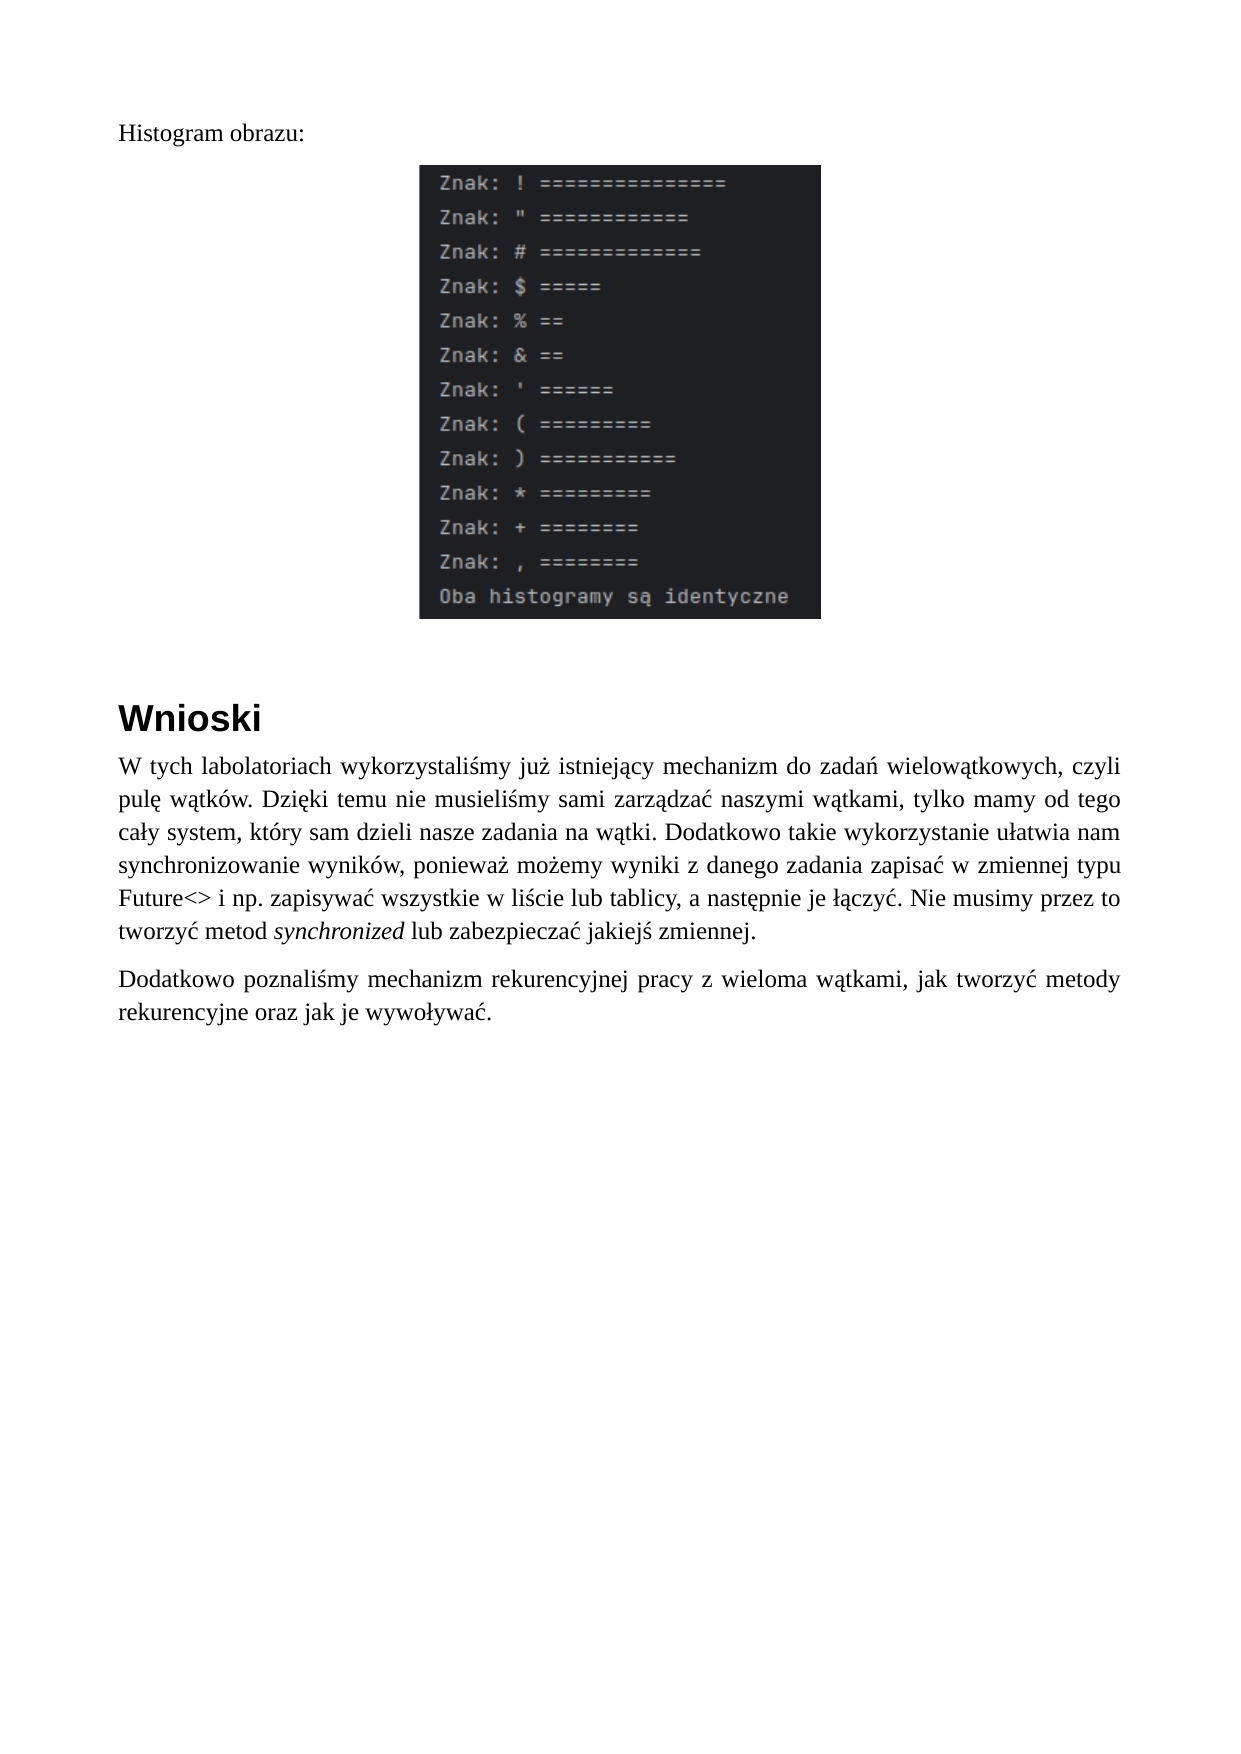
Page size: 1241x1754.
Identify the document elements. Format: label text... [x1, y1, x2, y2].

picture [419, 165, 821, 619]
text Histogram obrazu: [118, 118, 1122, 147]
text W tych labolatoriach wykorzystaliśmy już istniejący mechanizm do zadań wielowątkowych, czyli pulę wątków. Dzięki temu nie musieliśmy sami zarządzać naszymi wątkami, tylko mamy od tego cały system, który sam dzieli nasze zadania na wątki. Dodatkowo takie wykorzystanie ułatwia nam synchronizowanie wyników, ponieważ możemy wyniki z danego zadania zapisać w zmiennej typu Future<> i np. zapisywać wszystkie w liście lub tablicy, a następnie je łączyć. Nie musimy przez to tworzyć metod synchronized lub zabezpieczać jakiejś zmiennej. [118, 751, 1122, 945]
subtitle Wnioski [118, 696, 1122, 739]
text Dodatkowo poznaliśmy mechanizm rekurencyjnej pracy z wieloma wątkami, jak tworzyć metody rekurencyjne oraz jak je wywoływać. [118, 964, 1122, 1026]
